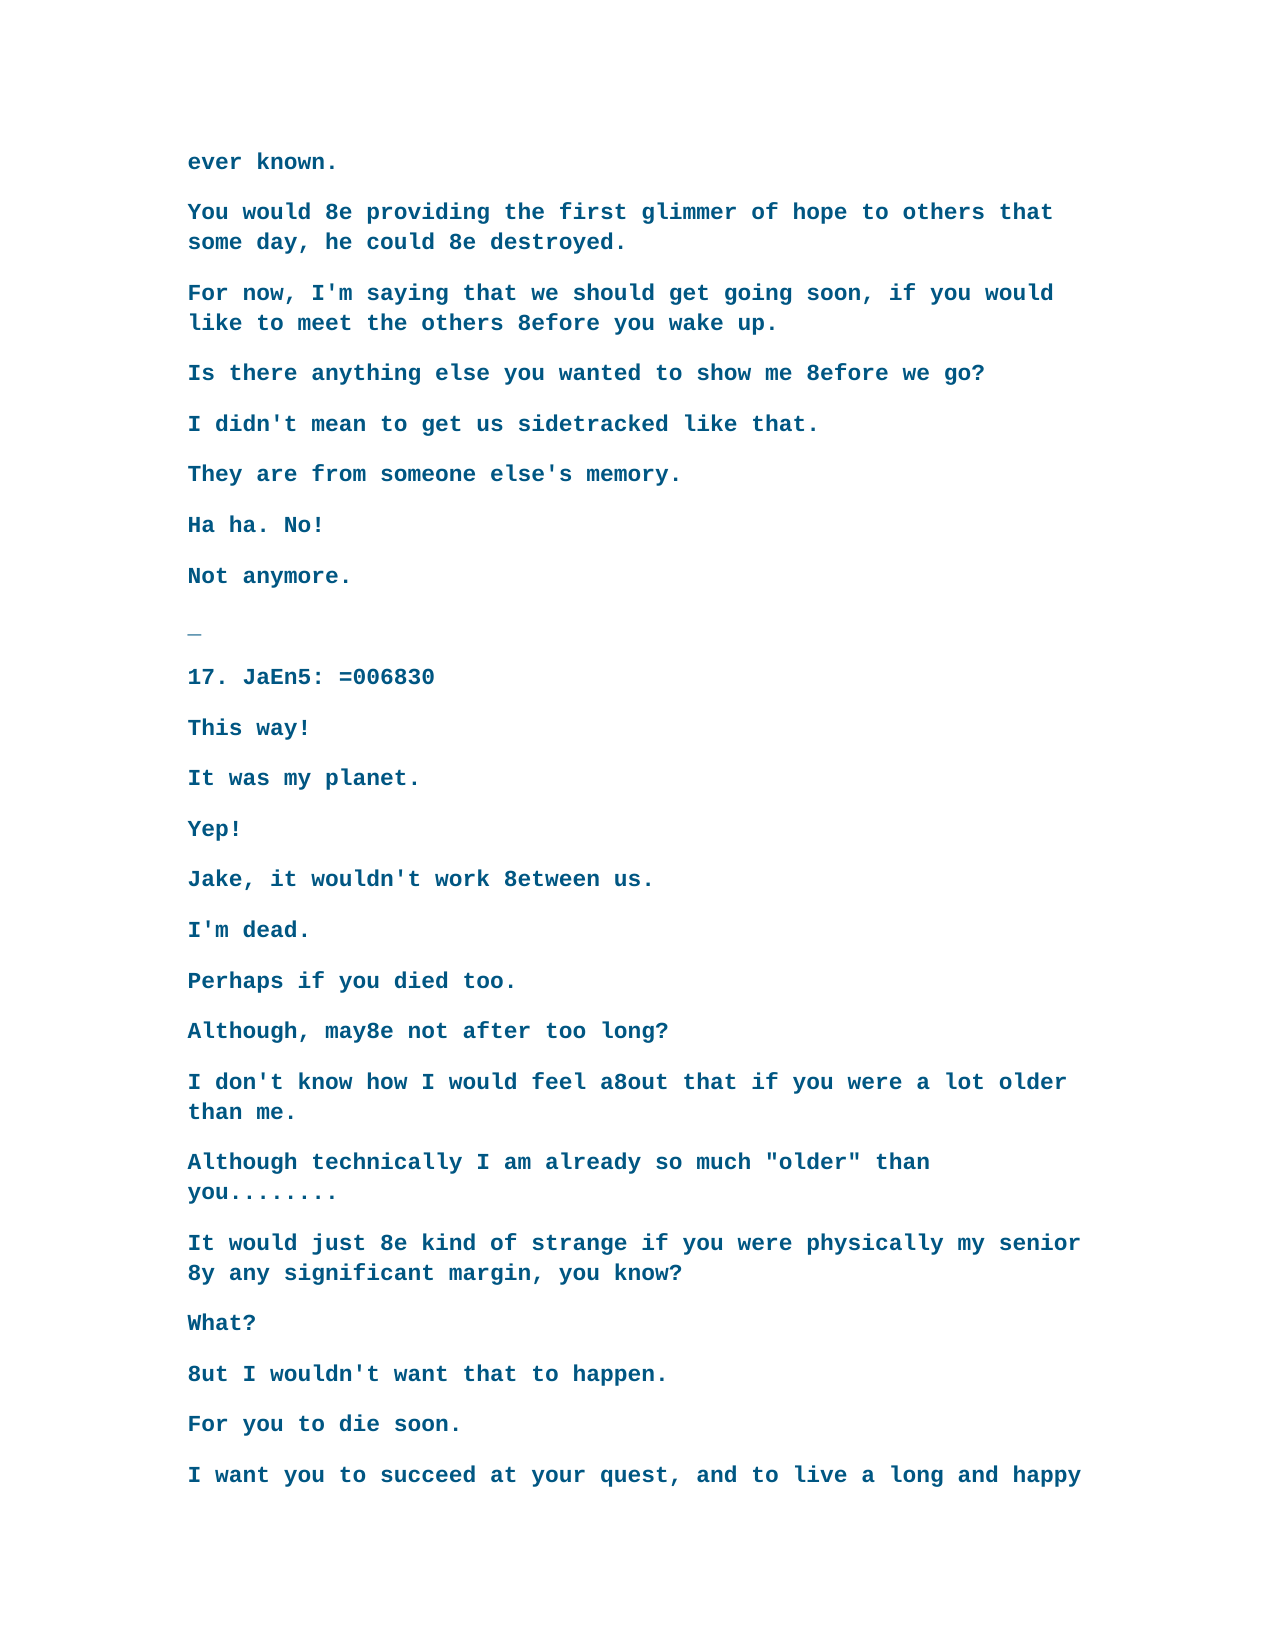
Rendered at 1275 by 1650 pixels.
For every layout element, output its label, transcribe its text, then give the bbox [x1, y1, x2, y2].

text I want you to succeed at your quest, and to live a long and happy [187, 1463, 1087, 1489]
text Jake, it wouldn't work 8etween us. [187, 868, 1087, 894]
text 17. JaEn5: =006830 [187, 665, 1087, 691]
text What? [187, 1311, 1087, 1337]
text I don't know how I would feel a8out that if you were a lot older than me. [187, 1070, 1087, 1126]
text Not anymore. [187, 564, 1087, 590]
text This way! [187, 716, 1087, 742]
text They are from someone else's memory. [187, 463, 1087, 489]
text Ha ha. No! [187, 513, 1087, 539]
text Is there anything else you wanted to show me 8efore we go? [187, 361, 1087, 387]
text You would 8e providing the first glimmer of hope to others that some day, he could 8e destroyed. [187, 201, 1087, 256]
text Although, may8e not after too long? [187, 1019, 1087, 1046]
text I didn't mean to get us sidetracked like that. [187, 412, 1087, 438]
text 8ut I wouldn't want that to happen. [187, 1362, 1087, 1388]
text I'm dead. [187, 918, 1087, 944]
text _ [187, 614, 1087, 641]
text Perhaps if you died too. [187, 969, 1087, 995]
text It would just 8e kind of strange if you were physically my senior 8y any significant margin, you know? [187, 1231, 1087, 1287]
text Although technically I am already so much "older" than you........ [187, 1151, 1087, 1206]
text ever known. [187, 150, 1087, 176]
text It was my planet. [187, 766, 1087, 792]
text For you to die soon. [187, 1413, 1087, 1439]
text Yep! [187, 817, 1087, 843]
text For now, I'm saying that we should get going soon, if you would like to meet the others 8efore you wake up. [187, 281, 1087, 337]
